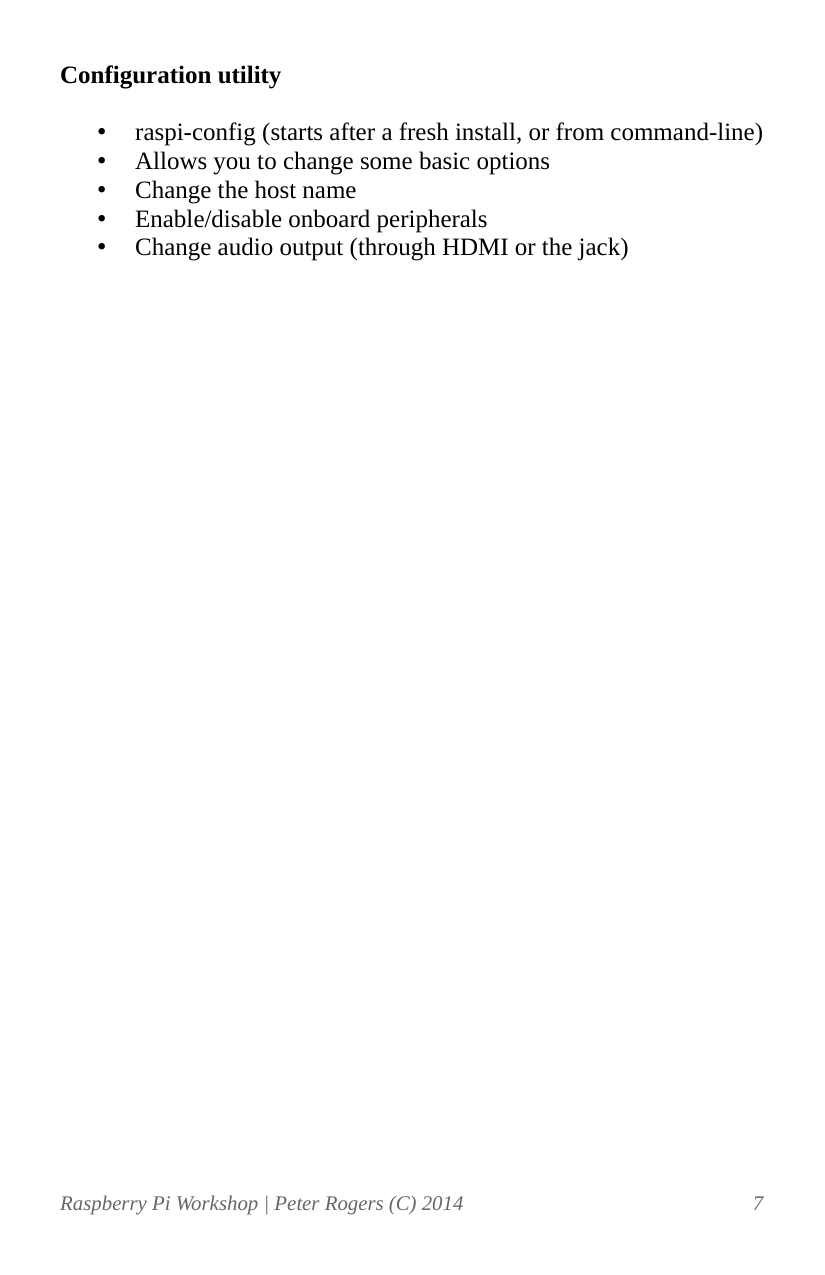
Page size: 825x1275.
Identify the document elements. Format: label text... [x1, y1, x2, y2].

list Change audio output (through HDMI or the jack) [97, 232, 765, 261]
list Change the host name [97, 175, 765, 204]
list raspi-config (starts after a fresh install, or from command-line) [97, 117, 765, 146]
text Configuration utility [60, 60, 765, 89]
list Enable/disable onboard peripherals [97, 204, 765, 232]
list Allows you to change some basic options [97, 146, 765, 175]
